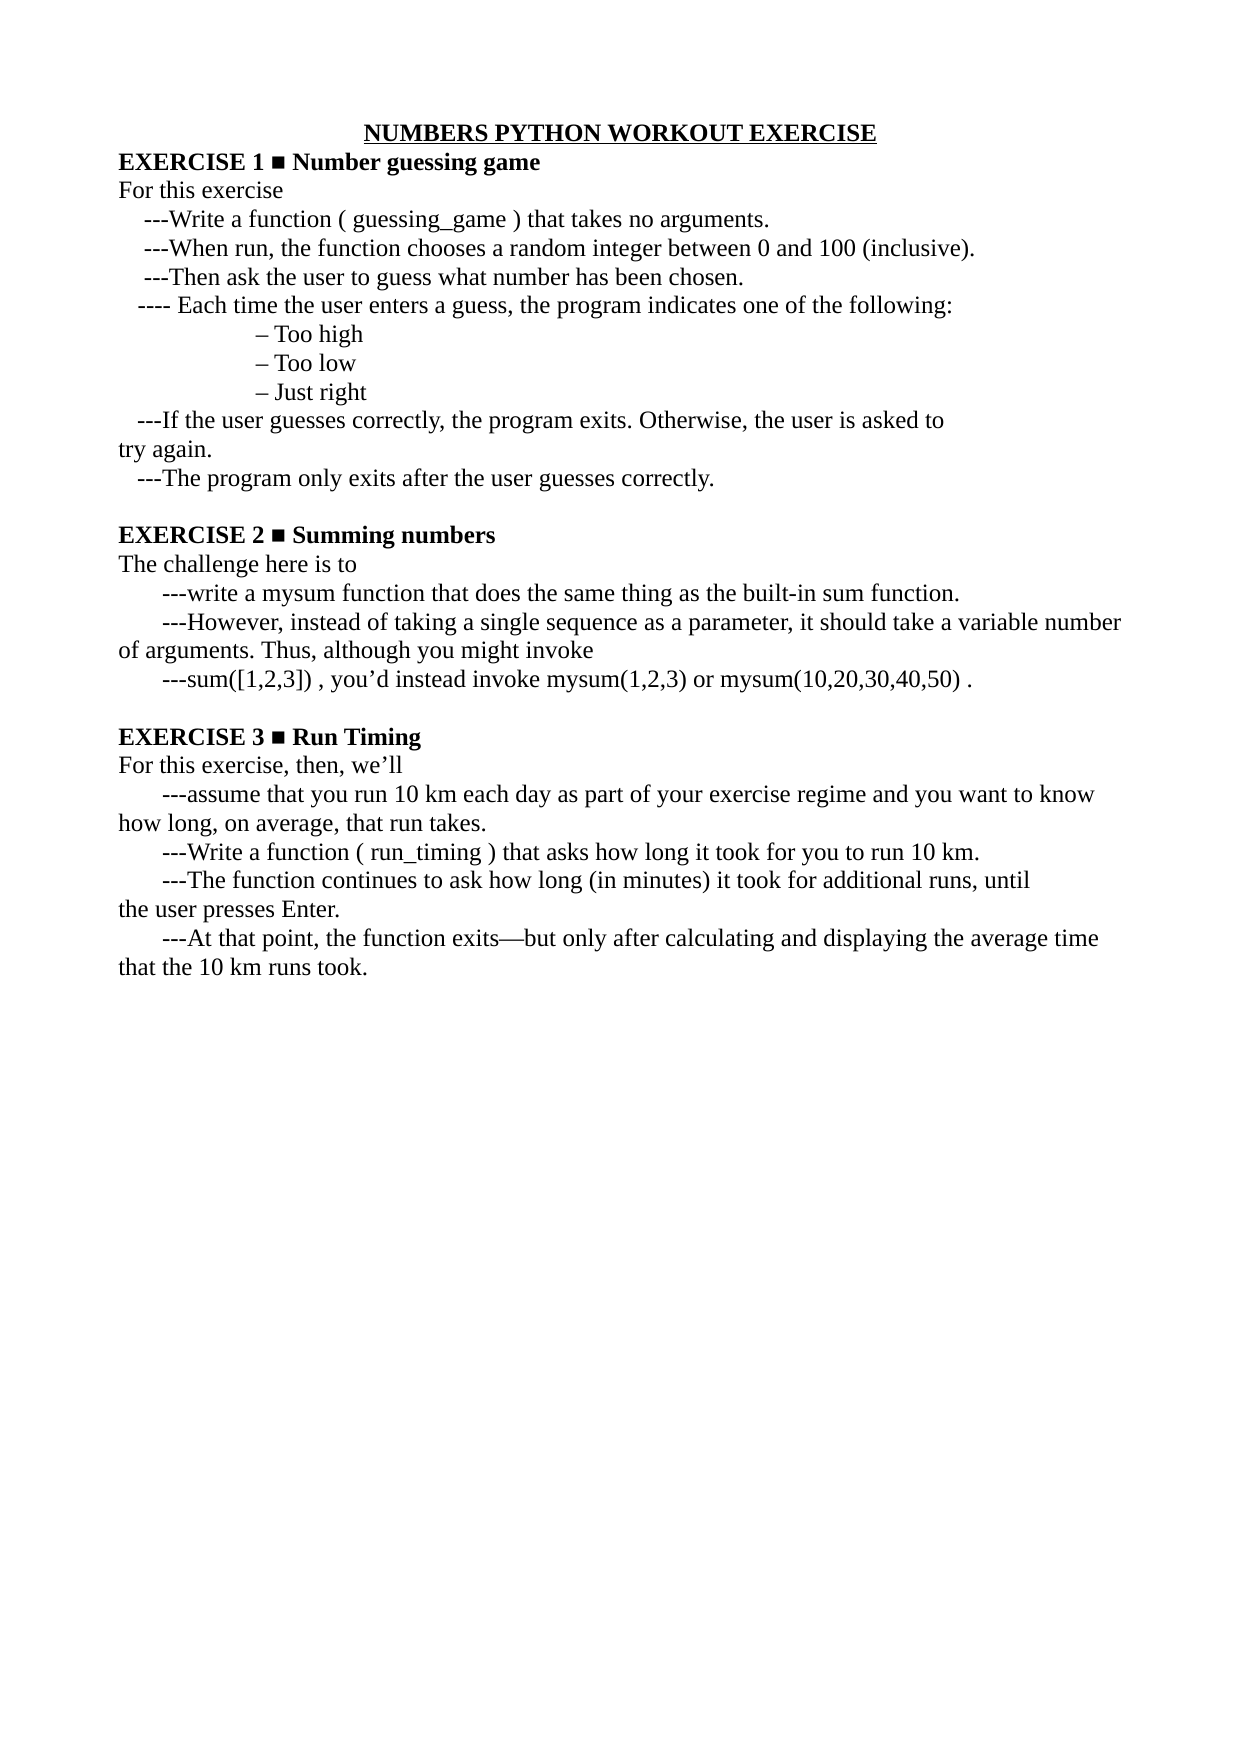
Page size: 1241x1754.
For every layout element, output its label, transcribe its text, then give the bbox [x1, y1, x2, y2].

text The challenge here is to [118, 549, 1122, 578]
text the user presses Enter. [118, 894, 1122, 923]
text  ---When run, the function chooses a random integer between 0 and 100 (inclusive). [118, 233, 1122, 262]
text EXERCISE 1 ■ Number guessing game [118, 147, 1122, 176]
text ---The function continues to ask how long (in minutes) it took for additional runs, until [118, 866, 1122, 894]
text ---Write a function ( run_timing ) that asks how long it took for you to run 10 km. [118, 837, 1122, 866]
text ---However, instead of taking a single sequence as a parameter, it should take a variable number of arguments. Thus, although you might invoke [118, 607, 1122, 664]
text  ---Write a function ( guessing_game ) that takes no arguments. [118, 204, 1122, 233]
text – Just right [118, 377, 1122, 406]
text ---If the user guesses correctly, the program exits. Otherwise, the user is asked to [118, 406, 1122, 434]
text – Too low [118, 348, 1122, 377]
text ---sum([1,2,3]) , you’d instead invoke mysum(1,2,3) or mysum(10,20,30,40,50) . [118, 664, 1122, 693]
text  ---Then ask the user to guess what number has been chosen. [118, 262, 1122, 291]
text EXERCISE 3 ■ Run Timing [118, 722, 1122, 751]
text ---- Each time the user enters a guess, the program indicates one of the following: [118, 291, 1122, 319]
text – Too high [118, 319, 1122, 348]
text try again. [118, 434, 1122, 463]
text ---assume that you run 10 km each day as part of your exercise regime and you want to know how long, on average, that run takes. [118, 779, 1122, 837]
text For this exercise [118, 176, 1122, 204]
text ---At that point, the function exits—but only after calculating and displaying the average time that the 10 km runs took. [118, 923, 1122, 981]
text NUMBERS PYTHON WORKOUT EXERCISE [118, 118, 1122, 147]
text ---write a mysum function that does the same thing as the built-in sum function. [118, 578, 1122, 607]
text ---The program only exits after the user guesses correctly. [118, 463, 1122, 492]
text For this exercise, then, we’ll [118, 751, 1122, 779]
text EXERCISE 2 ■ Summing numbers [118, 521, 1122, 549]
